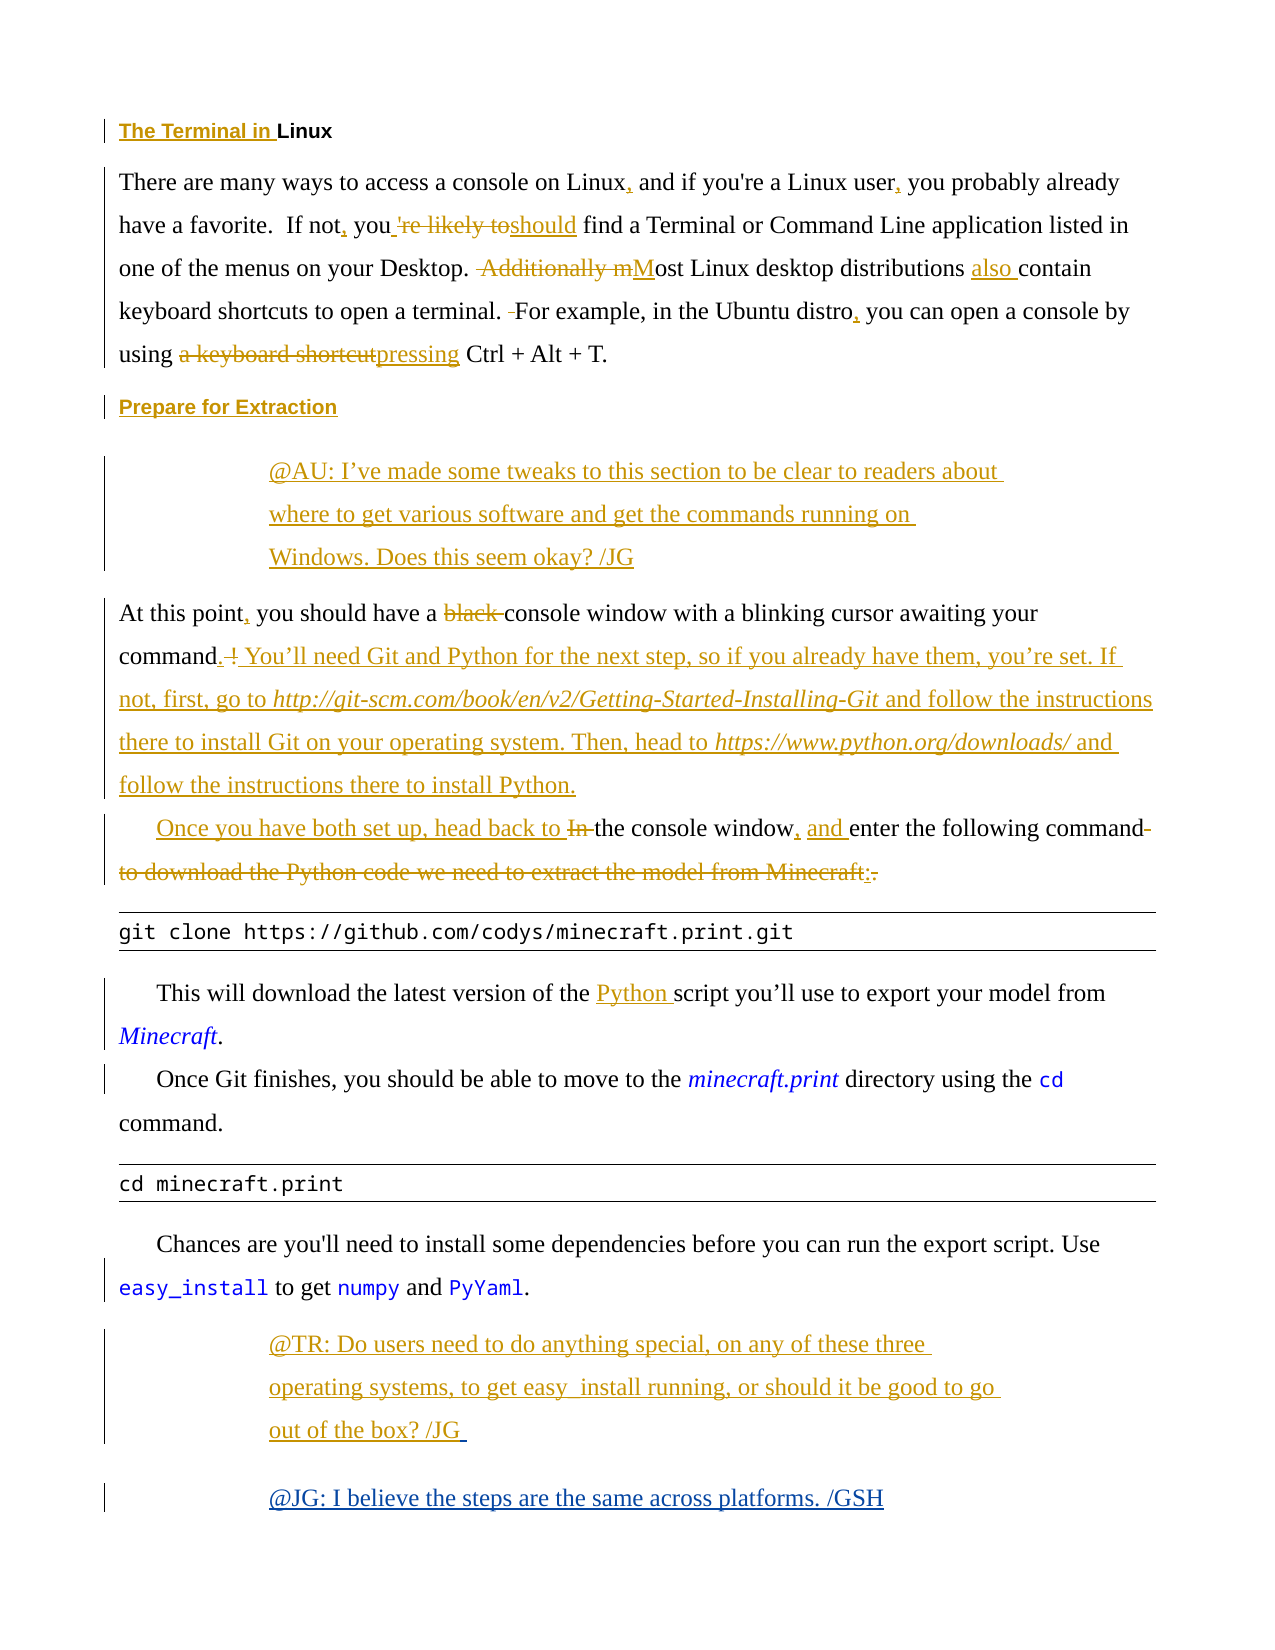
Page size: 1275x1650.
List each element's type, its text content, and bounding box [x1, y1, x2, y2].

text @AU: I’ve made some tweaks to this section to be clear to readers about where to get various software and get the commands running on Windows. Does this seem okay? /JG [268, 456, 1006, 571]
text Chances are you'll need to install some dependencies before you can run the export script. Use easy_install to get numpy and PyYaml. [118, 1229, 1156, 1302]
text At this point, you should have a console window with a blinking cursor awaiting your command. You’ll need Git and Python for the next step, so if you already have them, you’re set. If not, first, go to http://git-scm.com/book/en/v2/Getting-Started-Installing-Git and follow the instructions there to install Git on your operating system. Then, head to https://www.python.org/downloads/ and follow the instructions there to install Python. [118, 598, 1156, 799]
text Prepare for Extraction [118, 395, 1156, 419]
text git clone https://github.com/codys/minecraft.print.git [118, 913, 1156, 951]
text This will download the latest version of the Python script you’ll use to export your model from Minecraft. Once Git finishes, you should be able to move to the minecraft.print directory using the cd command. [118, 978, 1156, 1137]
text The Terminal in Linux [118, 118, 1156, 142]
text cd minecraft.print [118, 1165, 1156, 1202]
text There are many ways to access a console on Linux, and if you're a Linux user, you probably already have a favorite. If not, you should find a Terminal or Command Line application listed in one of the menus on your Desktop. Most Linux desktop distributions also contain keyboard shortcuts to open a terminal. For example, in the Ubuntu distro, you can open a console by using pressing Ctrl + Alt + T. [118, 167, 1156, 368]
text @JG: I believe the steps are the same across platforms. /GSH [268, 1483, 1006, 1512]
text Once you have both set up, head back to the console window, and enter the following command: [118, 813, 1156, 885]
text @TR: Do users need to do anything special, on any of these three operating systems, to get easy_install running, or should it be good to go out of the box? /JG [268, 1329, 1006, 1444]
